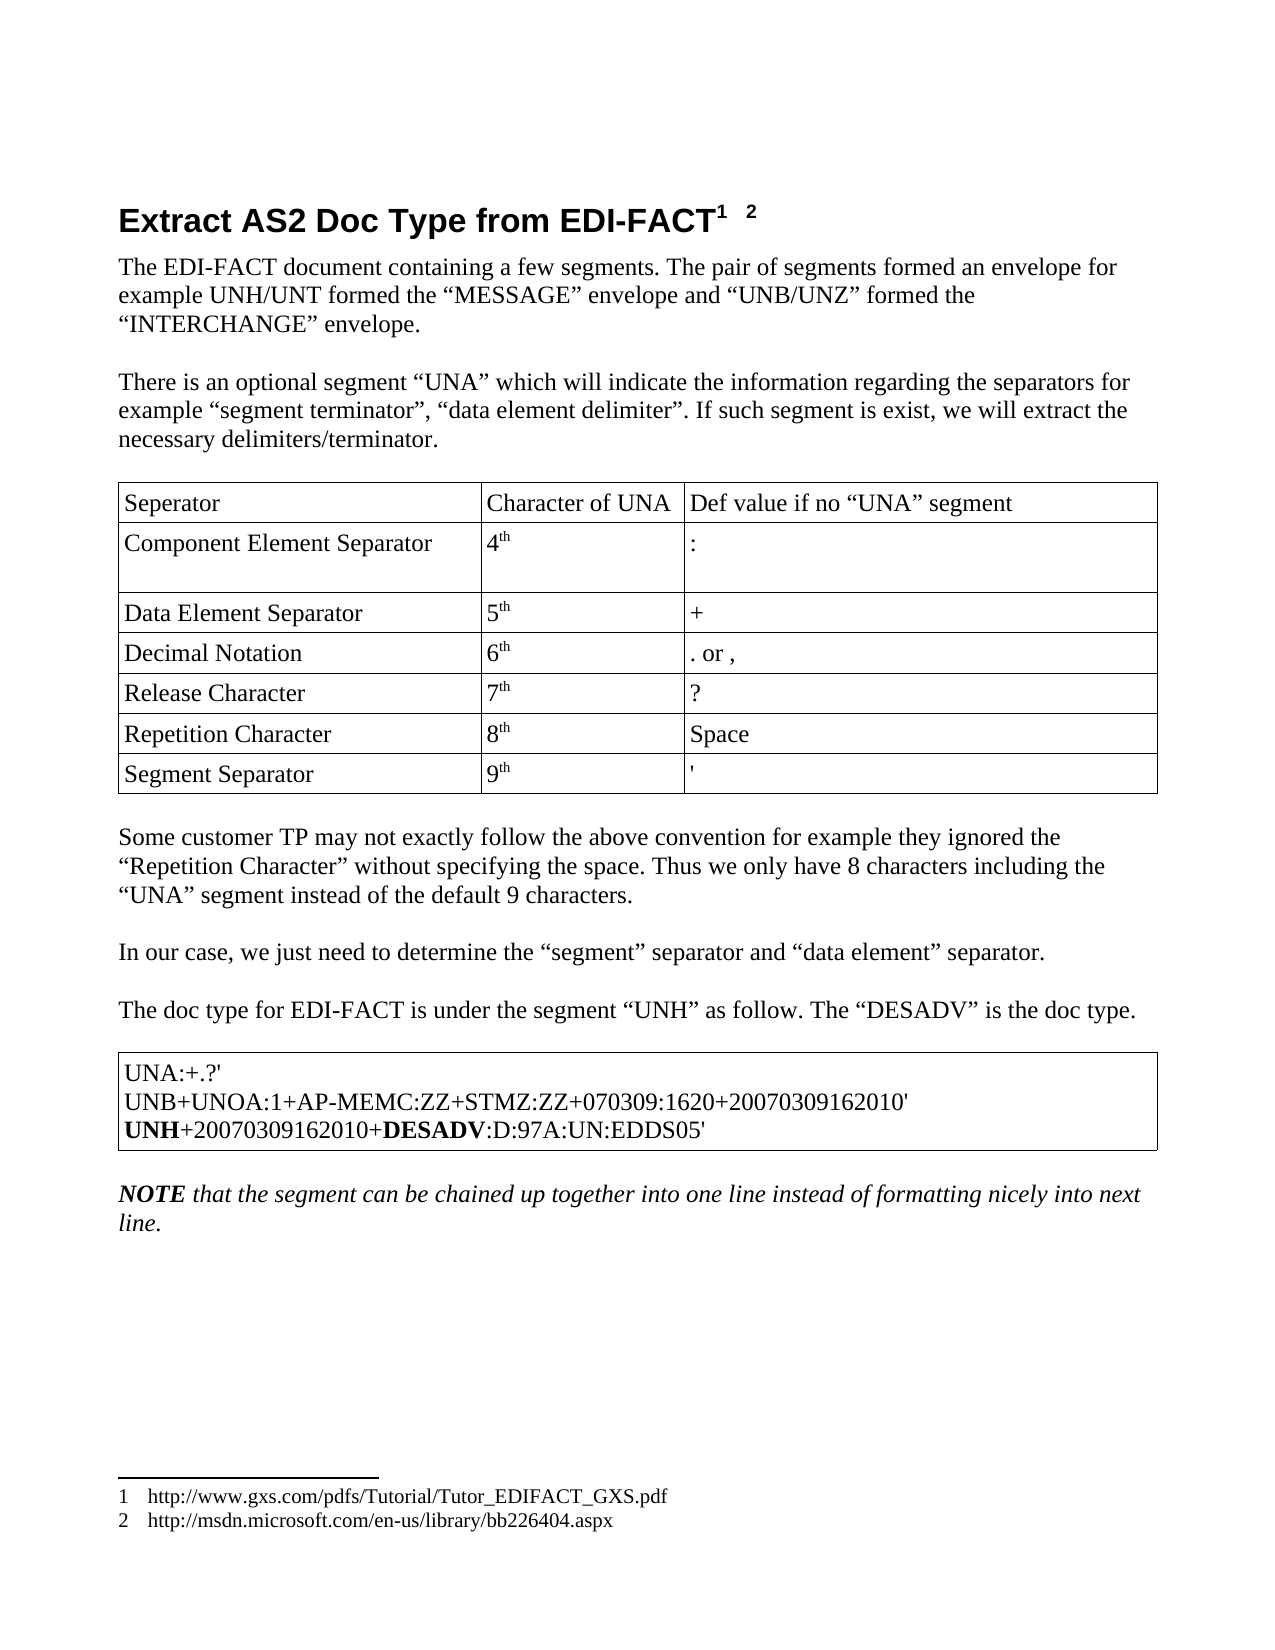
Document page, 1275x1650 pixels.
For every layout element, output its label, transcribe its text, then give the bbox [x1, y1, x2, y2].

table_cell Data Element Separator [119, 593, 481, 632]
text The EDI-FACT document containing a few segments. The pair of segments formed an envelope for example UNH/UNT formed the “MESSAGE” envelope and “UNB/UNZ” formed the “INTERCHANGE” envelope. [118, 252, 1157, 338]
text In our case, we just need to determine the “segment” separator and “data element” separator. [118, 937, 1157, 966]
text http://msdn.microsoft.com/en-us/library/bb226404.aspx [118, 1508, 1157, 1532]
text Some customer TP may not exactly follow the above convention for example they ignored the “Repetition Character” without specifying the space. Thus we only have 8 characters including the “UNA” segment instead of the default 9 characters. [118, 822, 1157, 908]
table_cell . or , [685, 633, 1157, 673]
table_header UNA:+.?' UNB+UNOA:1+AP-MEMC:ZZ+STMZ:ZZ+070309:1620+20070309162010' UNH+20070309162010+DESADV:D:97A:UN:EDDS05' [119, 1053, 1157, 1150]
subtitle Extract AS2 Doc Type from EDI-FACT [118, 201, 1157, 239]
text http://www.gxs.com/pdfs/Tutorial/Tutor_EDIFACT_GXS.pdf [118, 1484, 1157, 1508]
table_cell Component Element Separator [119, 523, 481, 592]
text There is an optional segment “UNA” which will indicate the information regarding the separators for example “segment terminator”, “data element delimiter”. If such segment is exist, we will extract the necessary delimiters/terminator. [118, 367, 1157, 453]
table_cell 9th [482, 754, 684, 793]
text NOTE that the segment can be chained up together into one line instead of formatting nicely into next line. [118, 1179, 1157, 1236]
table_cell Release Character [119, 674, 481, 713]
table_cell Repetition Character [119, 714, 481, 753]
table_cell ? [685, 674, 1157, 713]
table_header Def value if no “UNA” segment [685, 483, 1157, 522]
table_cell Space [685, 714, 1157, 753]
table_cell 8th [482, 714, 684, 753]
table_cell ' [685, 754, 1157, 793]
table_cell 5th [482, 593, 684, 632]
table_header Character of UNA [482, 483, 684, 522]
table_header Seperator [119, 483, 481, 522]
table_cell Segment Separator [119, 754, 481, 793]
table_cell : [685, 523, 1157, 592]
table_cell 6th [482, 633, 684, 673]
table_cell 7th [482, 674, 684, 713]
text The doc type for EDI-FACT is under the segment “UNH” as follow. The “DESADV” is the doc type. [118, 995, 1157, 1023]
table_cell Decimal Notation [119, 633, 481, 673]
table_cell + [685, 593, 1157, 632]
table_cell 4th [482, 523, 684, 592]
